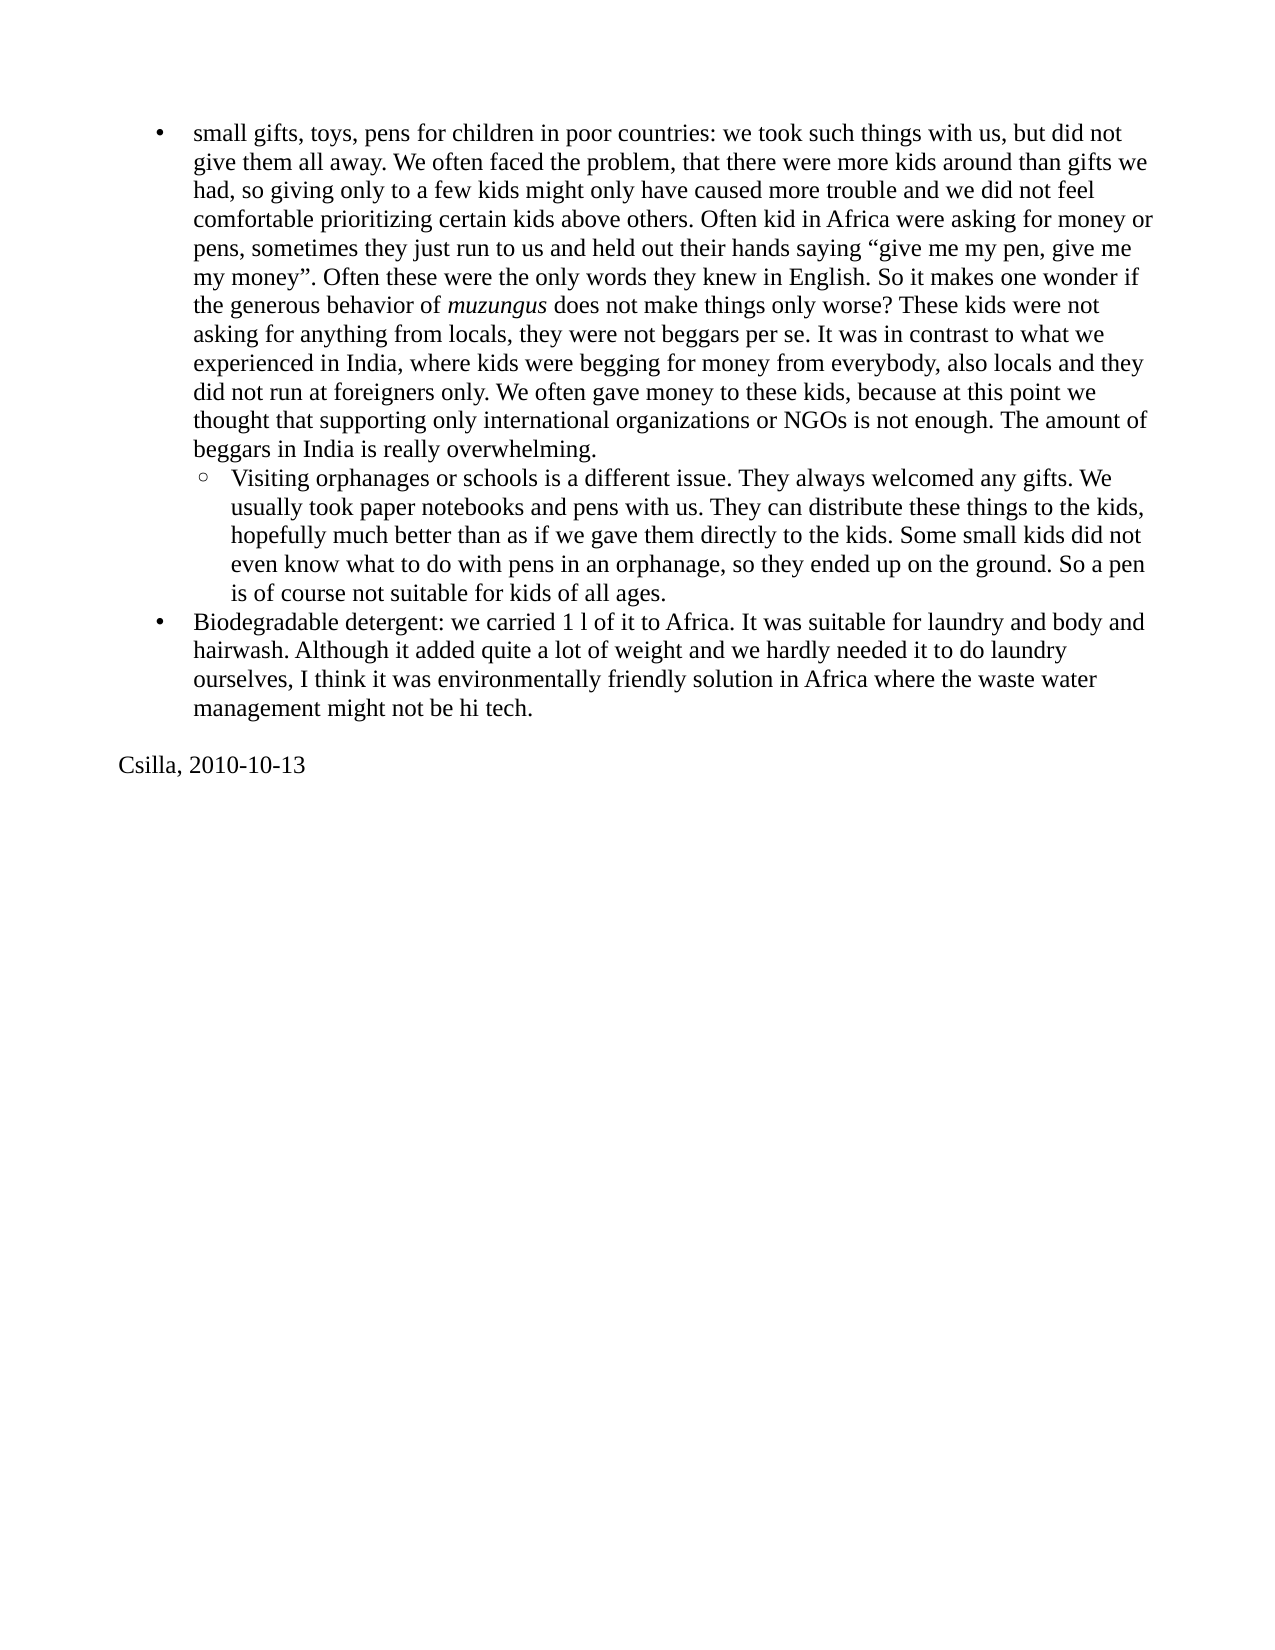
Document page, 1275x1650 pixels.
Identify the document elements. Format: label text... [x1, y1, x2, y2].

list Biodegradable detergent: we carried 1 l of it to Africa. It was suitable for laundry and body and hairwash. Although it added quite a lot of weight and we hardly needed it to do laundry ourselves, I think it was environmentally friendly solution in Africa where the waste water management might not be hi tech. [156, 607, 1157, 722]
text Csilla, 2010-10-13 [118, 751, 1157, 779]
list Visiting orphanages or schools is a different issue. They always welcomed any gifts. We usually took paper notebooks and pens with us. They can distribute these things to the kids, hopefully much better than as if we gave them directly to the kids. Some small kids did not even know what to do with pens in an orphanage, so they ended up on the ground. So a pen is of course not suitable for kids of all ages. [193, 463, 1157, 607]
list small gifts, toys, pens for children in poor countries: we took such things with us, but did not give them all away. We often faced the problem, that there were more kids around than gifts we had, so giving only to a few kids might only have caused more trouble and we did not feel comfortable prioritizing certain kids above others. Often kid in Africa were asking for money or pens, sometimes they just run to us and held out their hands saying “give me my pen, give me my money”. Often these were the only words they knew in English. So it makes one wonder if the generous behavior of muzungus does not make things only worse? These kids were not asking for anything from locals, they were not beggars per se. It was in contrast to what we experienced in India, where kids were begging for money from everybody, also locals and they did not run at foreigners only. We often gave money to these kids, because at this point we thought that supporting only international organizations or NGOs is not enough. The amount of beggars in India is really overwhelming. [156, 118, 1157, 463]
